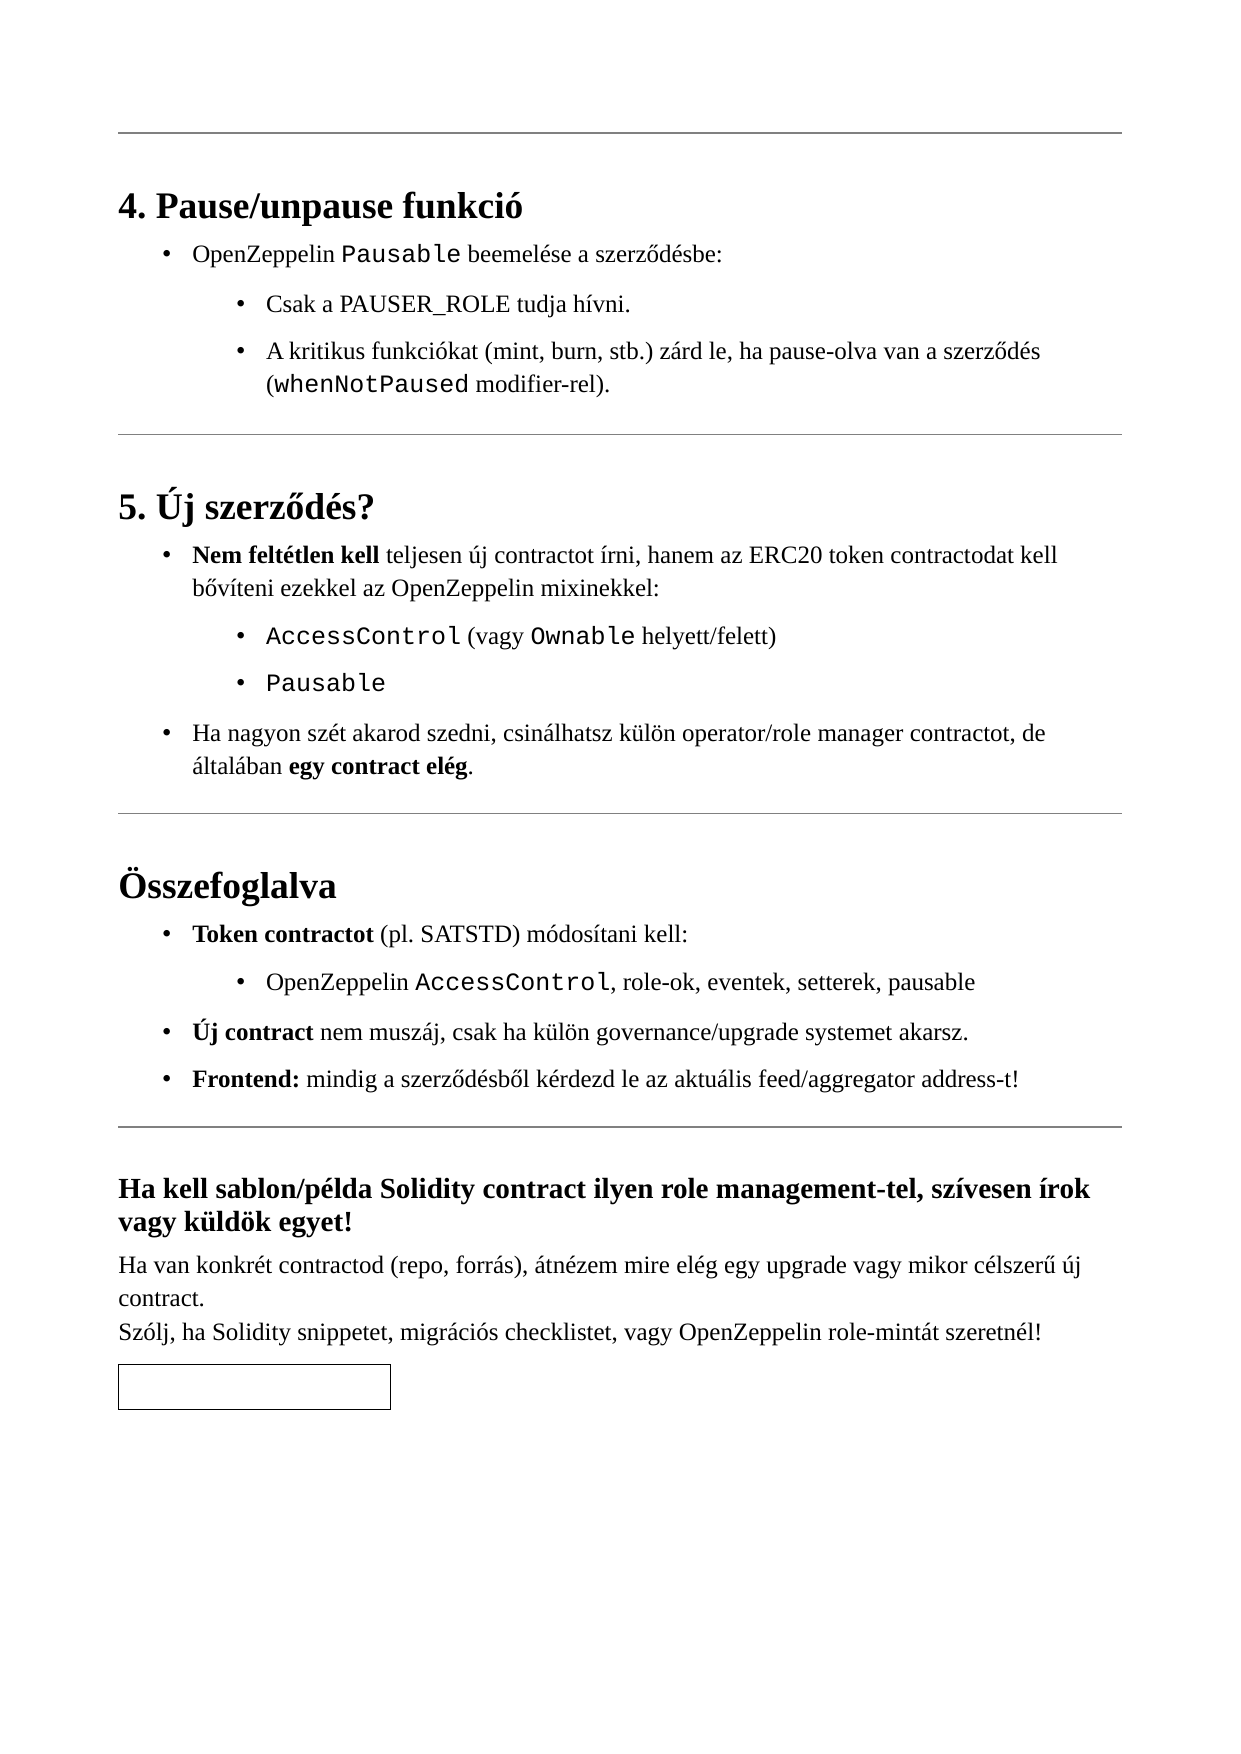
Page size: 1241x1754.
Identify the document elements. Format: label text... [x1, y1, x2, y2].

list AccessControl (vagy Ownable helyett/felett) [236, 621, 1122, 652]
list Pausable [236, 671, 1122, 699]
list Frontend: mindig a szerződésből kérdezd le az aktuális feed/aggregator address-t! [162, 1064, 1122, 1093]
subtitle Ha kell sablon/példa Solidity contract ilyen role management-tel, szívesen írok vagy küldök egyet! [118, 1171, 1122, 1238]
subtitle 4. Pause/unpause funkció [118, 183, 1122, 226]
list Csak a PAUSER_ROLE tudja hívni. [236, 289, 1122, 318]
list Ha nagyon szét akarod szedni, csinálhatsz külön operator/role manager contractot, de általában egy contract elég. [162, 718, 1122, 780]
list OpenZeppelin Pausable beemelése a szerződésbe: [162, 239, 1122, 270]
subtitle Összefoglalva [118, 864, 1122, 907]
list Új contract nem muszáj, csak ha külön governance/upgrade systemet akarsz. [162, 1017, 1122, 1046]
subtitle 5. Új szerződés? [118, 484, 1122, 528]
list A kritikus funkciókat (mint, burn, stb.) zárd le, ha pause-olva van a szerződés (whenNotPaused modifier-rel). [236, 336, 1122, 400]
list Nem feltétlen kell teljesen új contractot írni, hanem az ERC20 token contractodat kell bővíteni ezekkel az OpenZeppelin mixinekkel: [162, 540, 1122, 602]
list OpenZeppelin AccessControl, role-ok, eventek, setterek, pausable [236, 967, 1122, 998]
list Token contractot (pl. SATSTD) módosítani kell: [162, 919, 1122, 948]
text Ha van konkrét contractod (repo, forrás), átnézem mire elég egy upgrade vagy mikor célszerű új contract. Szólj, ha Solidity snippetet, migrációs checklistet, vagy OpenZeppelin role-mintát szeretnél! 🚀 [118, 1251, 1122, 1345]
